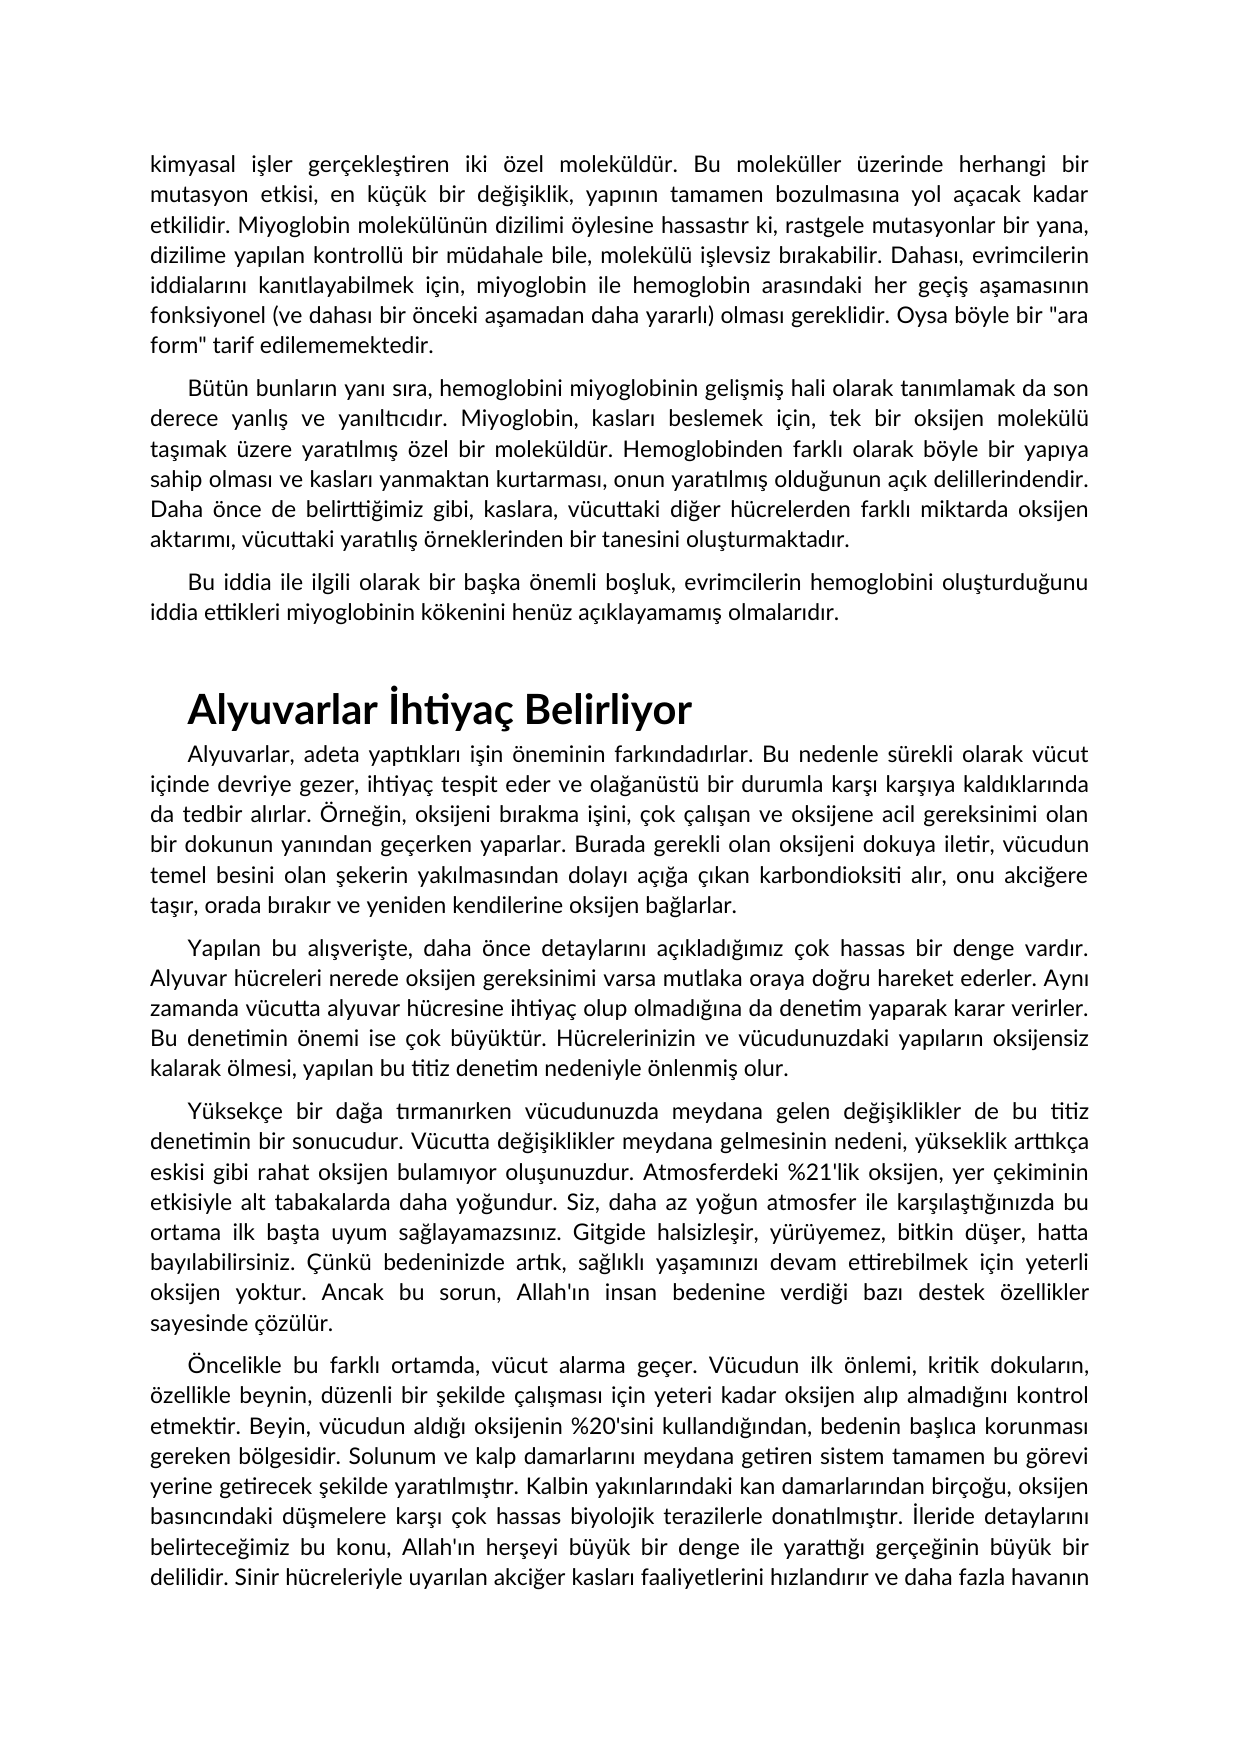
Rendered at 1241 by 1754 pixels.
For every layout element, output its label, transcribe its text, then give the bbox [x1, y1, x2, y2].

text Alyuvarlar, adeta yaptıkları işin öneminin farkındadırlar. Bu nedenle sürekli olarak vücut içinde devriye gezer, ihtiyaç tespit eder ve olağanüstü bir durumla karşı karşıya kaldıklarında da tedbir alırlar. Örneğin, oksijeni bırakma işini, çok çalışan ve oksijene acil gereksinimi olan bir dokunun yanından geçerken yaparlar. Burada gerekli olan oksijeni dokuya iletir, vücudun temel besini olan şekerin yakılmasından dolayı açığa çıkan karbondioksiti alır, onu akciğere taşır, orada bırakır ve yeniden kendilerine oksijen bağlarlar. [150, 739, 1090, 918]
text kimyasal işler gerçekleştiren iki özel moleküldür. Bu moleküller üzerinde herhangi bir mutasyon etkisi, en küçük bir değişiklik, yapının tamamen bozulmasına yol açacak kadar etkilidir. Miyoglobin molekülünün dizilimi öylesine hassastır ki, rastgele mutasyonlar bir yana, dizilime yapılan kontrollü bir müdahale bile, molekülü işlevsiz bırakabilir. Dahası, evrimcilerin iddialarını kanıtlayabilmek için, miyoglobin ile hemoglobin arasındaki her geçiş aşamasının fonksiyonel (ve dahası bir önceki aşamadan daha yararlı) olması gereklidir. Oysa böyle bir "ara form" tarif edilememektedir. [150, 150, 1090, 359]
text Yüksekçe bir dağa tırmanırken vücudunuzda meydana gelen değişiklikler de bu titiz denetimin bir sonucudur. Vücutta değişiklikler meydana gelmesinin nedeni, yükseklik arttıkça eskisi gibi rahat oksijen bulamıyor oluşunuzdur. Atmosferdeki %21'lik oksijen, yer çekiminin etkisiyle alt tabakalarda daha yoğundur. Siz, daha az yoğun atmosfer ile karşılaştığınızda bu ortama ilk başta uyum sağlayamazsınız. Gitgide halsizleşir, yürüyemez, bitkin düşer, hatta bayılabilirsiniz. Çünkü bedeninizde artık, sağlıklı yaşamınızı devam ettirebilmek için yeterli oksijen yoktur. Ancak bu sorun, Allah'ın insan bedenine verdiği bazı destek özellikler sayesinde çözülür. [150, 1097, 1090, 1336]
text Öncelikle bu farklı ortamda, vücut alarma geçer. Vücudun ilk önlemi, kritik dokuların, özellikle beynin, düzenli bir şekilde çalışması için yeteri kadar oksijen alıp almadığını kontrol etmektir. Beyin, vücudun aldığı oksijenin %20'sini kullandığından, bedenin başlıca korunması gereken bölgesidir. Solunum ve kalp damarlarını meydana getiren sistem tamamen bu görevi yerine getirecek şekilde yaratılmıştır. Kalbin yakınlarındaki kan damarlarından birçoğu, oksijen basıncındaki düşmelere karşı çok hassas biyolojik terazilerle donatılmıştır. İleride detaylarını belirteceğimiz bu konu, Allah'ın herşeyi büyük bir denge ile yarattığı gerçeğinin büyük bir delilidir. Sinir hücreleriyle uyarılan akciğer kasları faaliyetlerini hızlandırır ve daha fazla havanın [150, 1351, 1090, 1590]
text Yapılan bu alışverişte, daha önce detaylarını açıkladığımız çok hassas bir denge vardır. Alyuvar hücreleri nerede oksijen gereksinimi varsa mutlaka oraya doğru hareket ederler. Aynı zamanda vücutta alyuvar hücresine ihtiyaç olup olmadığına da denetim yaparak karar verirler. Bu denetimin önemi ise çok büyüktür. Hücrelerinizin ve vücudunuzdaki yapıların oksijensiz kalarak ölmesi, yapılan bu titiz denetim nedeniyle önlenmiş olur. [150, 933, 1090, 1082]
text Bu iddia ile ilgili olarak bir başka önemli boşluk, evrimcilerin hemoglobini oluşturduğunu iddia ettikleri miyoglobinin kökenini henüz açıklayamamış olmalarıdır. [150, 568, 1090, 625]
subtitle Alyuvarlar İhtiyaç Belirliyor [187, 683, 1090, 733]
text Bütün bunların yanı sıra, hemoglobini miyoglobinin gelişmiş hali olarak tanımlamak da son derece yanlış ve yanıltıcıdır. Miyoglobin, kasları beslemek için, tek bir oksijen molekülü taşımak üzere yaratılmış özel bir moleküldür. Hemoglobinden farklı olarak böyle bir yapıya sahip olması ve kasları yanmaktan kurtarması, onun yaratılmış olduğunun açık delillerindendir. Daha önce de belirttiğimiz gibi, kaslara, vücuttaki diğer hücrelerden farklı miktarda oksijen aktarımı, vücuttaki yaratılış örneklerinden bir tanesini oluşturmaktadır. [150, 374, 1090, 552]
